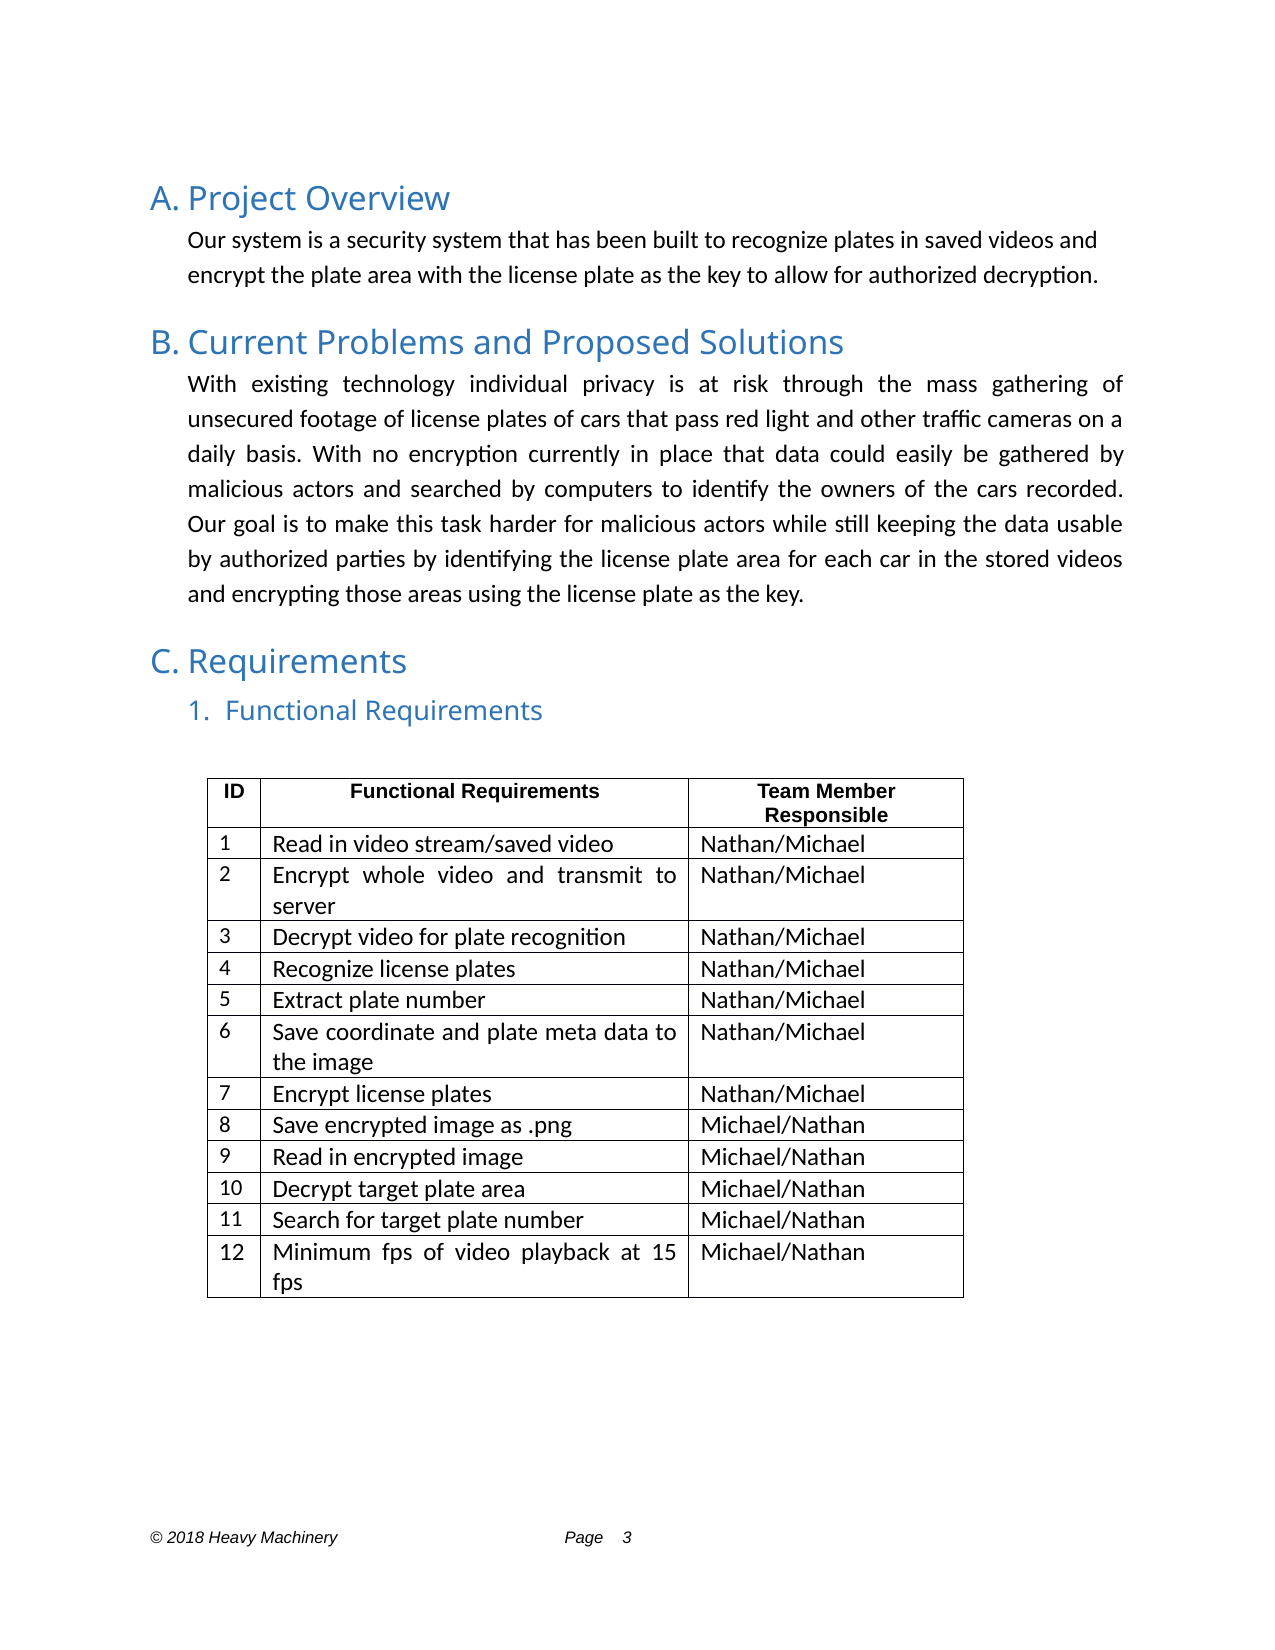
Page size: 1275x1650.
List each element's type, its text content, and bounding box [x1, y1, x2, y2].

table_cell Nathan/Michael [689, 1016, 963, 1077]
table_cell Nathan/Michael [689, 985, 963, 1015]
table_cell Michael/Nathan [689, 1236, 963, 1297]
text With existing technology individual privacy is at risk through the mass gathering of unsecured footage of license plates of cars that pass red light and other traffic cameras on a daily basis. With no encryption currently in place that data could easily be gathered by malicious actors and searched by computers to identify the owners of the cars recorded. Our goal is to make this task harder for malicious actors while still keeping the data usable by authorized parties by identifying the license plate area for each car in the stored videos and encrypting those areas using the license plate as the key. [187, 368, 1125, 608]
table_cell 10 [208, 1173, 260, 1203]
table_cell Nathan/Michael [689, 1078, 963, 1109]
table_header Functional Requirements [261, 779, 688, 827]
table_cell Decrypt video for plate recognition [261, 921, 688, 952]
table_cell 1 [208, 828, 260, 858]
subtitle Requirements [150, 638, 1125, 683]
table_cell Encrypt whole video and transmit to server [261, 859, 688, 920]
subtitle Functional Requirements [187, 691, 1125, 728]
table_cell Michael/Nathan [689, 1141, 963, 1172]
table_cell 4 [208, 953, 260, 983]
table_cell 6 [208, 1016, 260, 1077]
table_cell Minimum fps of video playback at 15 fps [261, 1236, 688, 1297]
table_cell Save coordinate and plate meta data to the image [261, 1016, 688, 1077]
table_cell Extract plate number [261, 985, 688, 1015]
table_cell 11 [208, 1204, 260, 1235]
table_cell 8 [208, 1110, 260, 1140]
table_cell 3 [208, 921, 260, 952]
table_cell Read in encrypted image [261, 1141, 688, 1172]
table_cell 9 [208, 1141, 260, 1172]
table_cell Nathan/Michael [689, 859, 963, 920]
subtitle Current Problems and Proposed Solutions [150, 319, 1125, 364]
table_cell Read in video stream/saved video [261, 828, 688, 858]
table_cell 7 [208, 1078, 260, 1109]
table_cell Decrypt target plate area [261, 1173, 688, 1203]
table_cell Michael/Nathan [689, 1110, 963, 1140]
table_cell Michael/Nathan [689, 1204, 963, 1235]
table_cell Search for target plate number [261, 1204, 688, 1235]
table_cell Nathan/Michael [689, 828, 963, 858]
table_cell 12 [208, 1236, 260, 1297]
table_cell Recognize license plates [261, 953, 688, 983]
table_header ID [208, 779, 260, 827]
table_cell Nathan/Michael [689, 953, 963, 983]
table_header Team Member Responsible [689, 779, 963, 827]
table_cell 5 [208, 985, 260, 1015]
subtitle Project Overview [150, 175, 1125, 220]
table_cell Michael/Nathan [689, 1173, 963, 1203]
text Our system is a security system that has been built to recognize plates in saved videos and encrypt the plate area with the license plate as the key to allow for authorized decryption. [187, 224, 1125, 289]
table_cell 2 [208, 859, 260, 920]
table_cell Save encrypted image as .png [261, 1110, 688, 1140]
table_cell Nathan/Michael [689, 921, 963, 952]
table_cell Encrypt license plates [261, 1078, 688, 1109]
